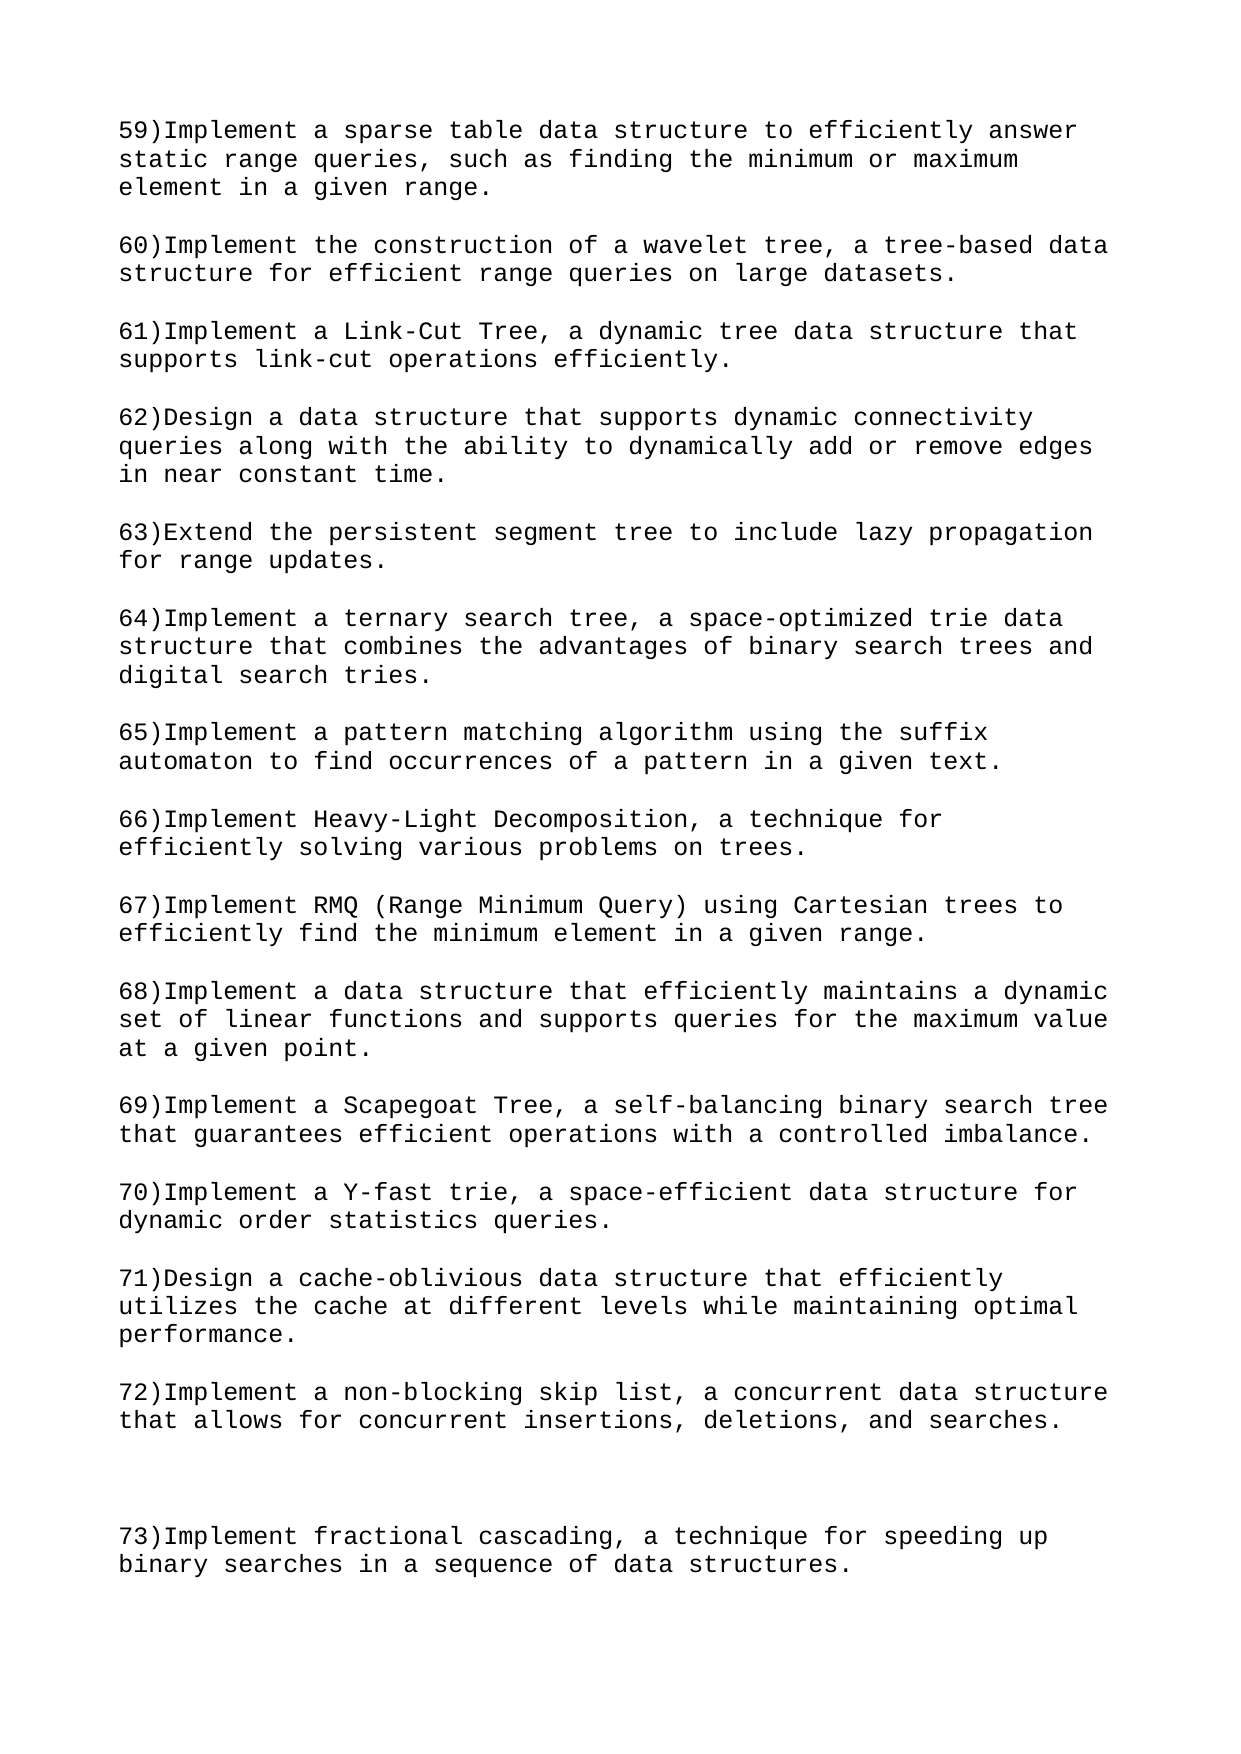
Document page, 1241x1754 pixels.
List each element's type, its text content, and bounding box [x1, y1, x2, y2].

text 73)Implement fractional cascading, a technique for speeding up binary searches in a sequence of data structures. [118, 1523, 1122, 1580]
text 69)Implement a Scapegoat Tree, a self-balancing binary search tree that guarantees efficient operations with a controlled imbalance. [118, 1093, 1122, 1149]
text 67)Implement RMQ (Range Minimum Query) using Cartesian trees to efficiently find the minimum element in a given range. [118, 892, 1122, 949]
text 68)Implement a data structure that efficiently maintains a dynamic set of linear functions and supports queries for the maximum value at a given point. [118, 978, 1122, 1063]
text 63)Extend the persistent segment tree to include lazy propagation for range updates. [118, 519, 1122, 576]
text 64)Implement a ternary search tree, a space-optimized trie data structure that combines the advantages of binary search trees and digital search tries. [118, 606, 1122, 691]
text 61)Implement a Link-Cut Tree, a dynamic tree data structure that supports link-cut operations efficiently. [118, 319, 1122, 375]
text 70)Implement a Y-fast trie, a space-efficient data structure for dynamic order statistics queries. [118, 1179, 1122, 1236]
text 62)Design a data structure that supports dynamic connectivity queries along with the ability to dynamically add or remove edges in near constant time. [118, 405, 1122, 490]
text 65)Implement a pattern matching algorithm using the suffix automaton to find occurrences of a pattern in a given text. [118, 720, 1122, 777]
text 60)Implement the construction of a wavelet tree, a tree-based data structure for efficient range queries on large datasets. [118, 233, 1122, 289]
text 66)Implement Heavy-Light Decomposition, a technique for efficiently solving various problems on trees. [118, 806, 1122, 863]
text 72)Implement a non-blocking skip list, a concurrent data structure that allows for concurrent insertions, deletions, and searches. [118, 1380, 1122, 1436]
text 71)Design a cache-oblivious data structure that efficiently utilizes the cache at different levels while maintaining optimal performance. [118, 1265, 1122, 1350]
text 59)Implement a sparse table data structure to efficiently answer static range queries, such as finding the minimum or maximum element in a given range. [118, 118, 1122, 203]
